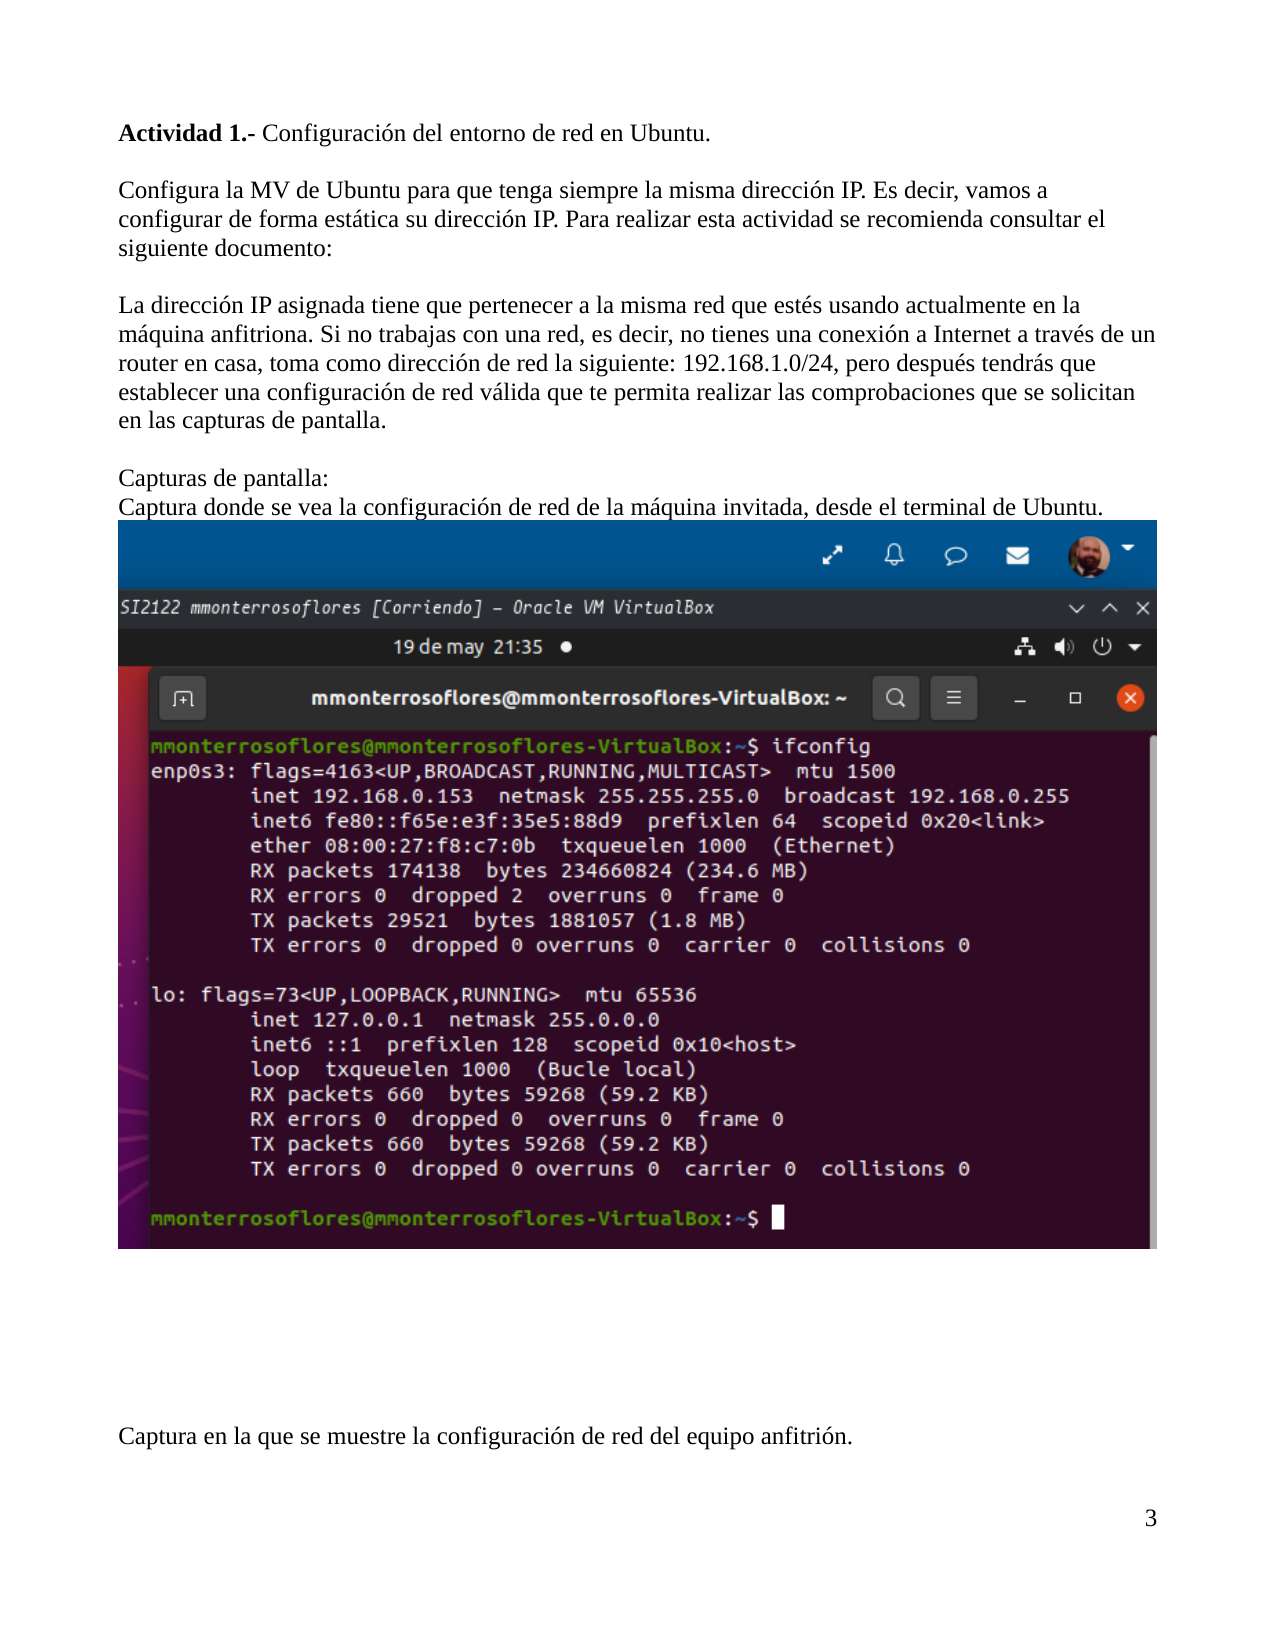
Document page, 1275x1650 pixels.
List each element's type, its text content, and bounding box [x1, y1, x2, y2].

text Captura en la que se muestre la configuración de red del equipo anfitrión. [118, 1421, 1157, 1450]
text Actividad 1.- Configuración del entorno de red en Ubuntu. [118, 118, 1157, 147]
text Captura donde se vea la configuración de red de la máquina invitada, desde el terminal de Ubuntu. [118, 492, 1157, 520]
picture [118, 520, 1157, 1249]
text Capturas de pantalla: [118, 463, 1157, 492]
text La dirección IP asignada tiene que pertenecer a la misma red que estés usando actualmente en la máquina anfitriona. Si no trabajas con una red, es decir, no tienes una conexión a Internet a través de un router en casa, toma como dirección de red la siguiente: 192.168.1.0/24, pero después tendrás que establecer una configuración de red válida que te permita realizar las comprobaciones que se solicitan en las capturas de pantalla. [118, 291, 1157, 434]
text Configura la MV de Ubuntu para que tenga siempre la misma dirección IP. Es decir, vamos a configurar de forma estática su dirección IP. Para realizar esta actividad se recomienda consultar el siguiente documento: [118, 176, 1157, 262]
table_header [118, 1249, 1157, 1278]
